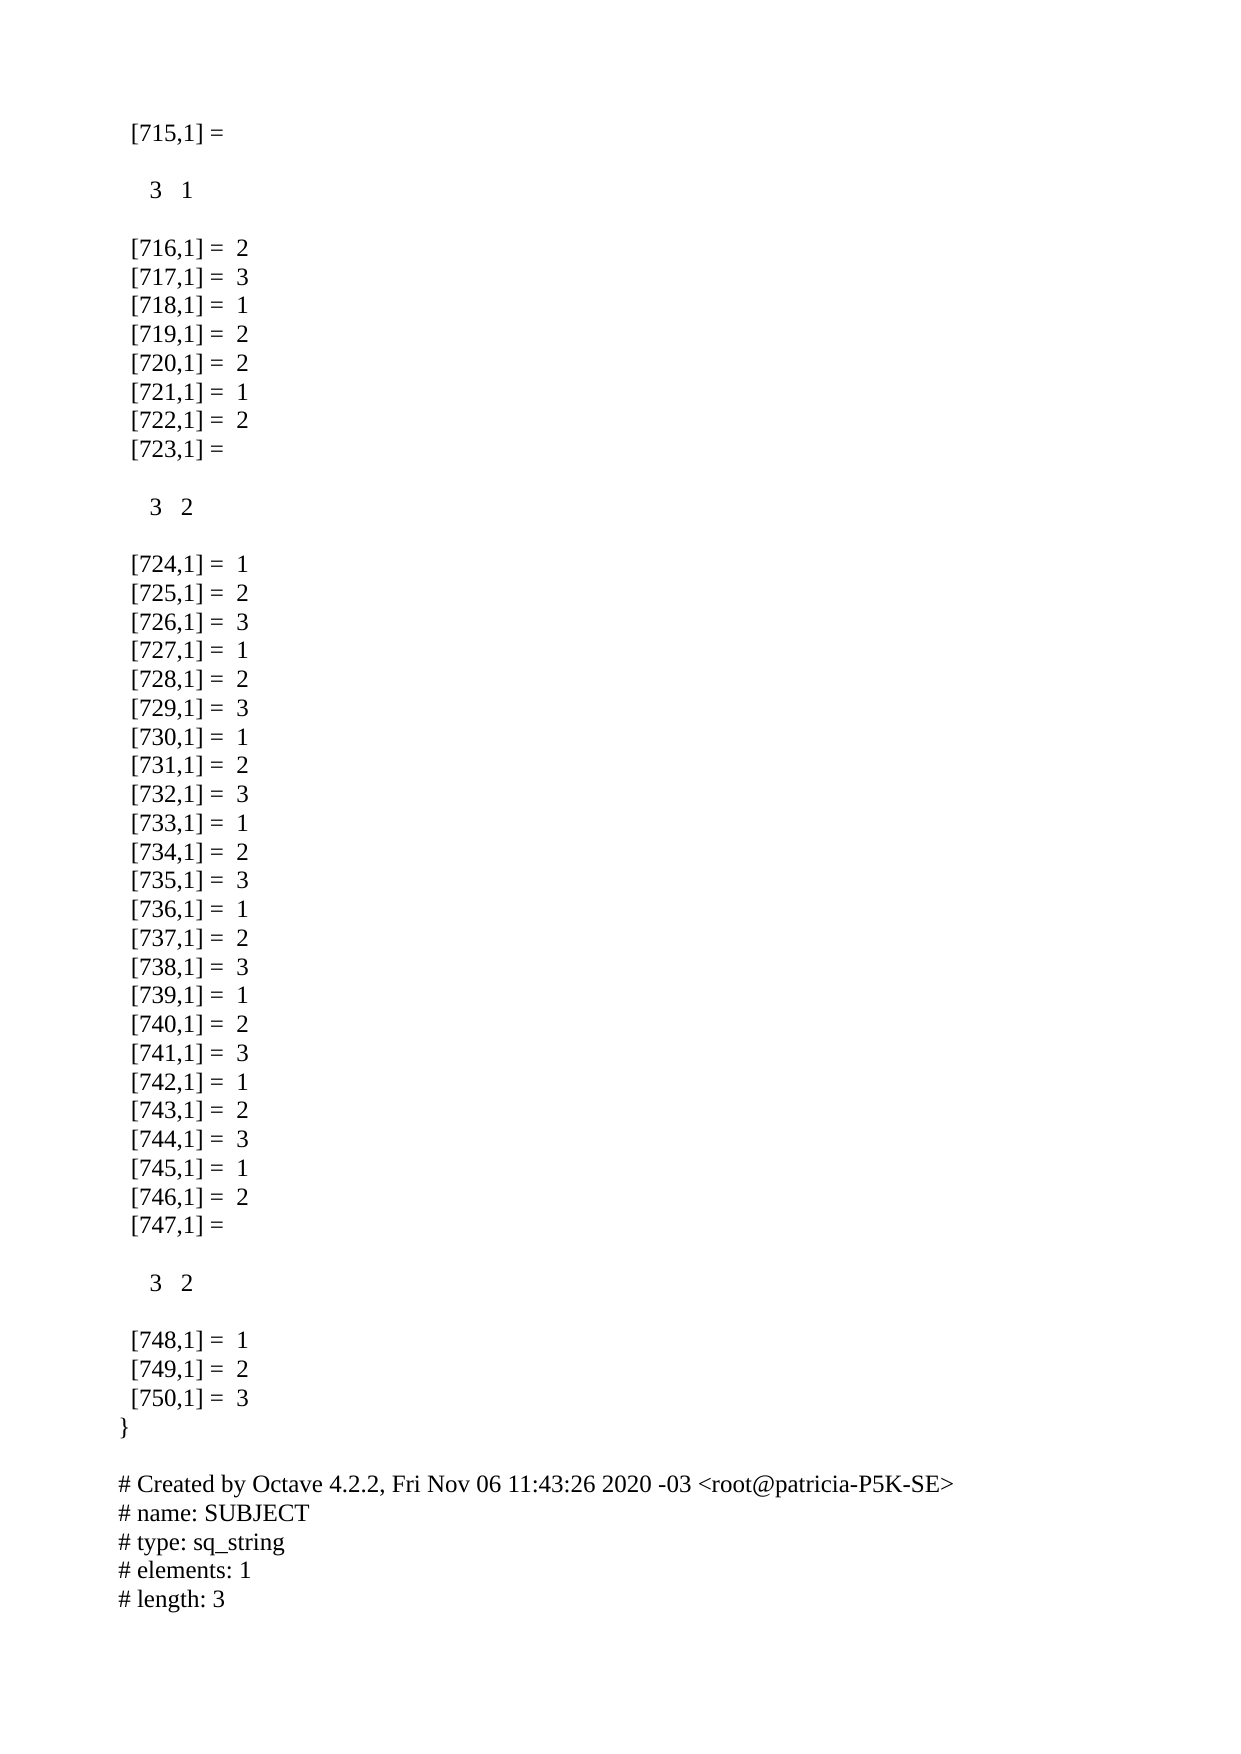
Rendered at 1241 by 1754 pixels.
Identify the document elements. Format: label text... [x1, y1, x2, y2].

text [727,1] = 1 [118, 636, 1122, 664]
text [722,1] = 2 [118, 406, 1122, 434]
text # elements: 1 [118, 1556, 1122, 1584]
text [735,1] = 3 [118, 866, 1122, 894]
text [719,1] = 2 [118, 319, 1122, 348]
text [721,1] = 1 [118, 377, 1122, 406]
text [732,1] = 3 [118, 779, 1122, 808]
text [742,1] = 1 [118, 1067, 1122, 1096]
text # name: SUBJECT [118, 1498, 1122, 1527]
text [716,1] = 2 [118, 233, 1122, 262]
text [740,1] = 2 [118, 1009, 1122, 1038]
text [743,1] = 2 [118, 1096, 1122, 1124]
text [739,1] = 1 [118, 981, 1122, 1009]
text 3 1 [118, 176, 1122, 204]
text } [118, 1412, 1122, 1441]
text [737,1] = 2 [118, 923, 1122, 952]
text # length: 3 [118, 1584, 1122, 1613]
text [738,1] = 3 [118, 952, 1122, 981]
text [736,1] = 1 [118, 894, 1122, 923]
text [731,1] = 2 [118, 751, 1122, 779]
text [729,1] = 3 [118, 693, 1122, 722]
text [715,1] = [118, 118, 1122, 147]
text [748,1] = 1 [118, 1326, 1122, 1354]
text [728,1] = 2 [118, 664, 1122, 693]
text [726,1] = 3 [118, 607, 1122, 636]
text [745,1] = 1 [118, 1153, 1122, 1182]
text # type: sq_string [118, 1527, 1122, 1556]
text [723,1] = [118, 434, 1122, 463]
text [746,1] = 2 [118, 1182, 1122, 1211]
text [744,1] = 3 [118, 1124, 1122, 1153]
text [720,1] = 2 [118, 348, 1122, 377]
text [724,1] = 1 [118, 549, 1122, 578]
text [734,1] = 2 [118, 837, 1122, 866]
text [747,1] = [118, 1211, 1122, 1239]
text [717,1] = 3 [118, 262, 1122, 291]
text 3 2 [118, 1268, 1122, 1297]
text [718,1] = 1 [118, 291, 1122, 319]
text 3 2 [118, 492, 1122, 521]
text [749,1] = 2 [118, 1354, 1122, 1383]
text [725,1] = 2 [118, 578, 1122, 607]
text # Created by Octave 4.2.2, Fri Nov 06 11:43:26 2020 -03 <root@patricia-P5K-SE> [118, 1469, 1122, 1498]
text [750,1] = 3 [118, 1383, 1122, 1412]
text [733,1] = 1 [118, 808, 1122, 837]
text [741,1] = 3 [118, 1038, 1122, 1067]
text [730,1] = 1 [118, 722, 1122, 751]
